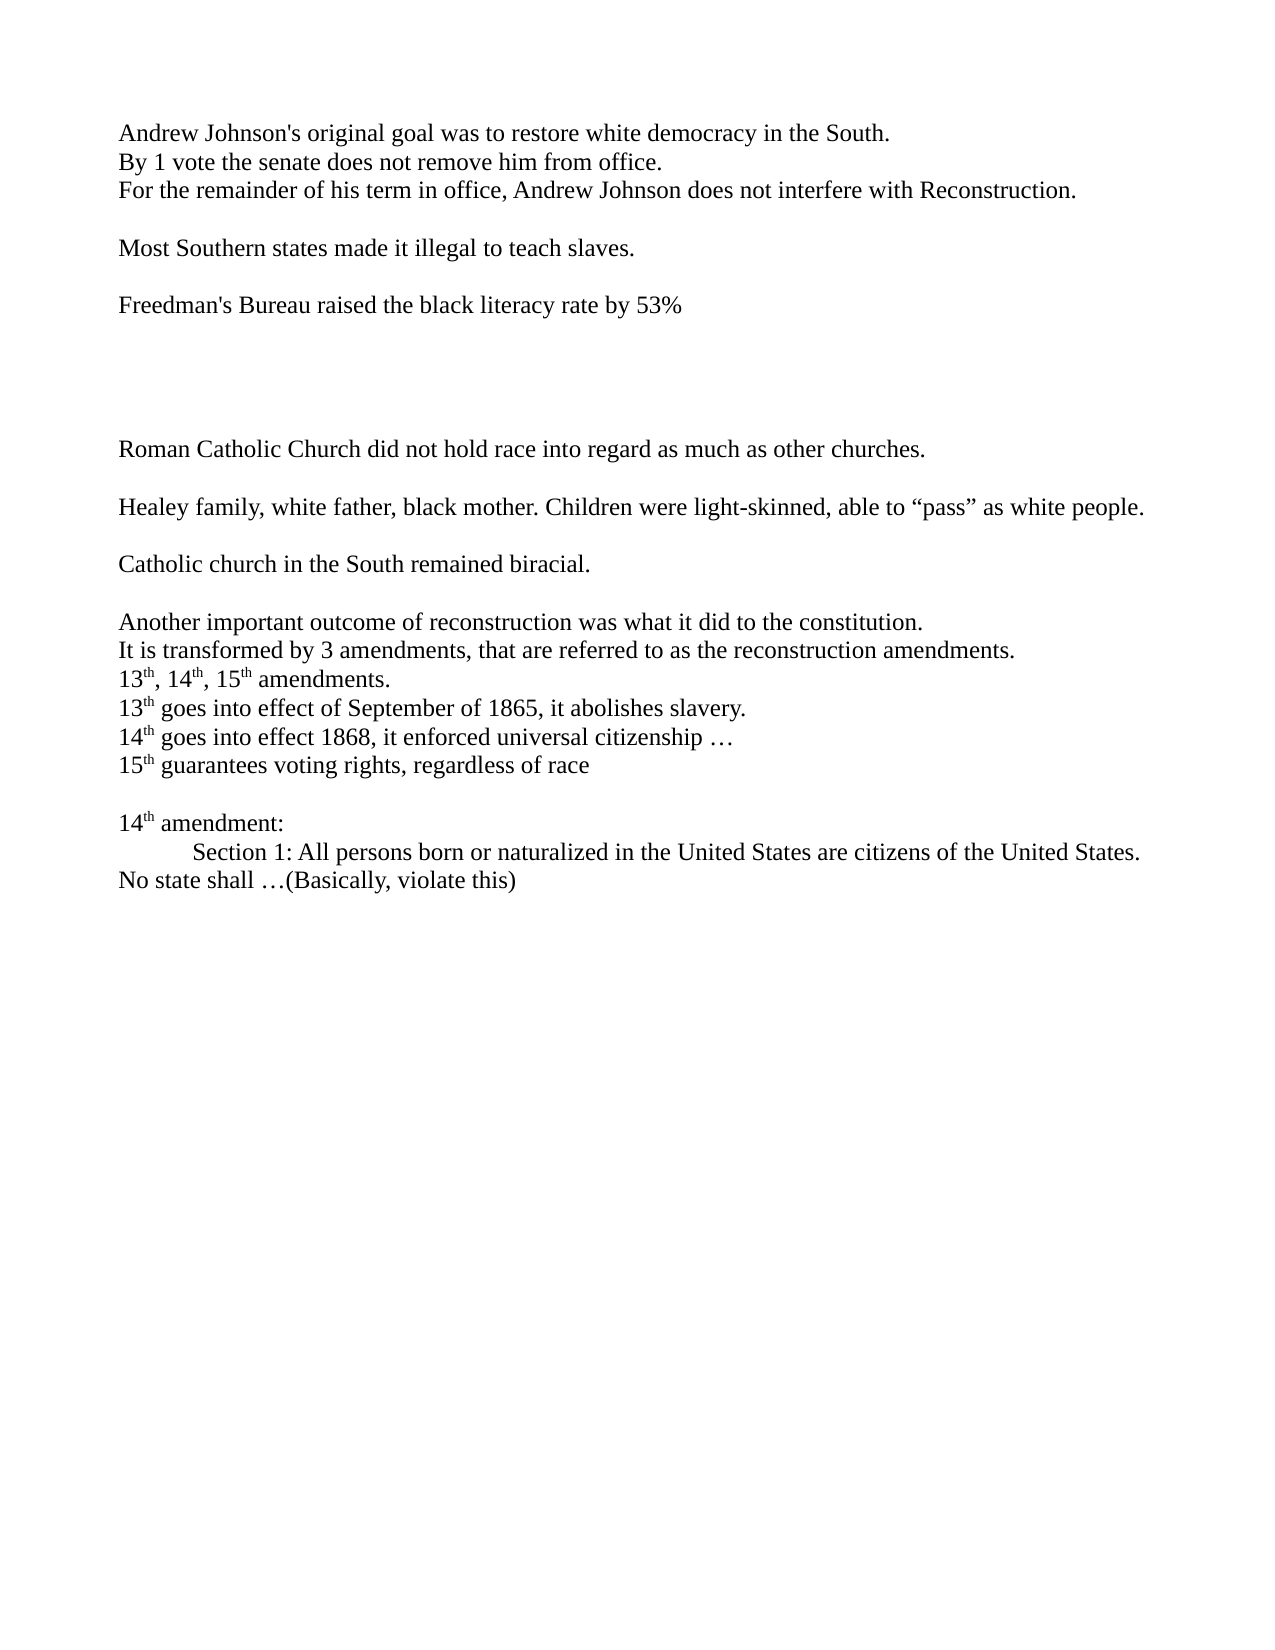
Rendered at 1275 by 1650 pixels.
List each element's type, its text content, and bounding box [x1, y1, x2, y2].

text By 1 vote the senate does not remove him from office. [118, 147, 1157, 176]
text Another important outcome of reconstruction was what it did to the constitution. [118, 607, 1157, 636]
text For the remainder of his term in office, Andrew Johnson does not interfere with Reconstruction. [118, 176, 1157, 204]
text 15th guarantees voting rights, regardless of race [118, 751, 1157, 779]
text It is transformed by 3 amendments, that are referred to as the reconstruction amendments. [118, 636, 1157, 664]
text Most Southern states made it illegal to teach slaves. [118, 233, 1157, 262]
text 13th goes into effect of September of 1865, it abolishes slavery. [118, 693, 1157, 722]
text Freedman's Bureau raised the black literacy rate by 53% [118, 291, 1157, 319]
text Healey family, white father, black mother. Children were light-skinned, able to “pass” as white people. [118, 492, 1157, 521]
text Section 1: All persons born or naturalized in the United States are citizens of the United States. No state shall …(Basically, violate this) [118, 837, 1157, 894]
text Catholic church in the South remained biracial. [118, 549, 1157, 578]
text Andrew Johnson's original goal was to restore white democracy in the South. [118, 118, 1157, 147]
text 14th amendment: [118, 808, 1157, 837]
text 14th goes into effect 1868, it enforced universal citizenship … [118, 722, 1157, 751]
text Roman Catholic Church did not hold race into regard as much as other churches. [118, 434, 1157, 463]
text 13th, 14th, 15th amendments. [118, 664, 1157, 693]
